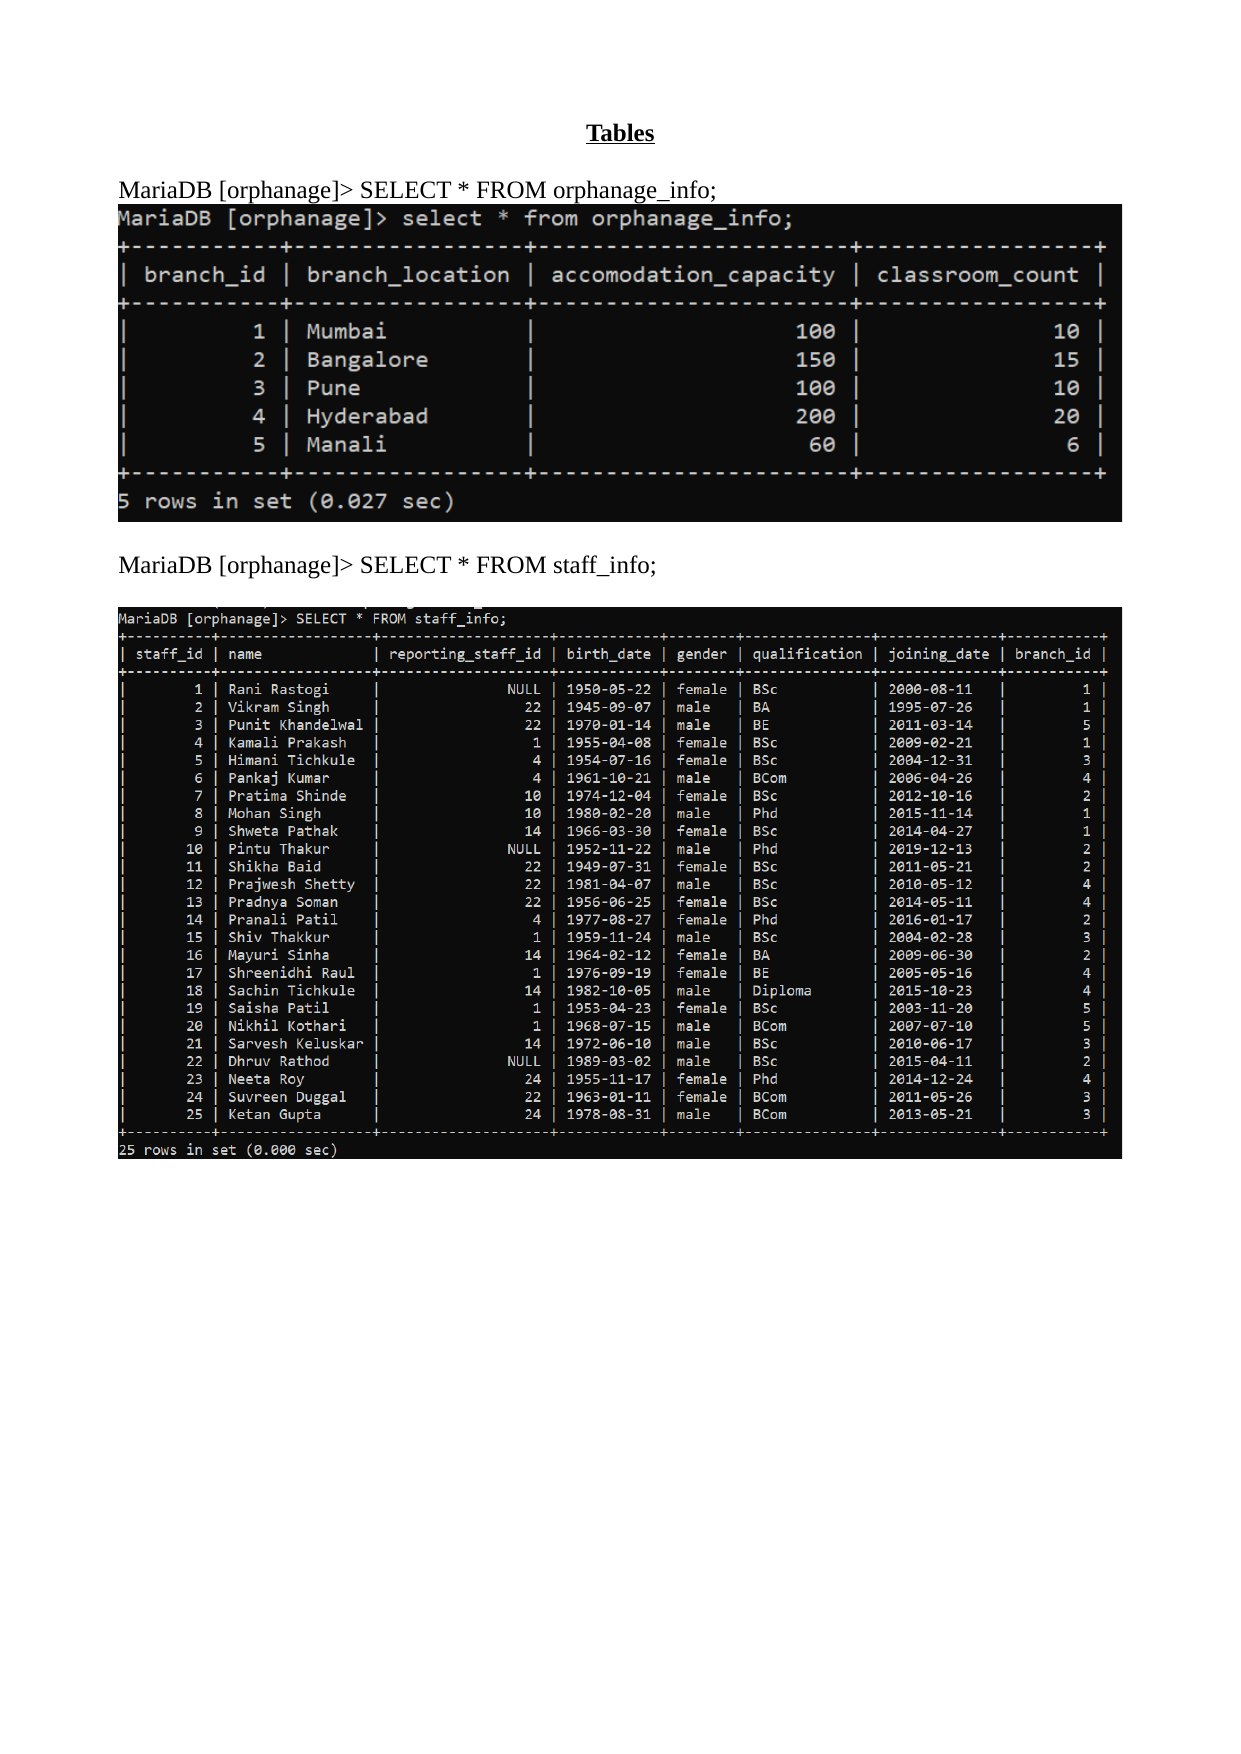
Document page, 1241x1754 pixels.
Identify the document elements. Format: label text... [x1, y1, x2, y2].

text MariaDB [orphanage]> SELECT * FROM orphanage_info; [118, 176, 1122, 204]
text MariaDB [orphanage]> SELECT * FROM staff_info; [118, 550, 1122, 579]
picture [118, 204, 1123, 522]
text Tables [118, 118, 1122, 147]
picture [118, 607, 1123, 1159]
